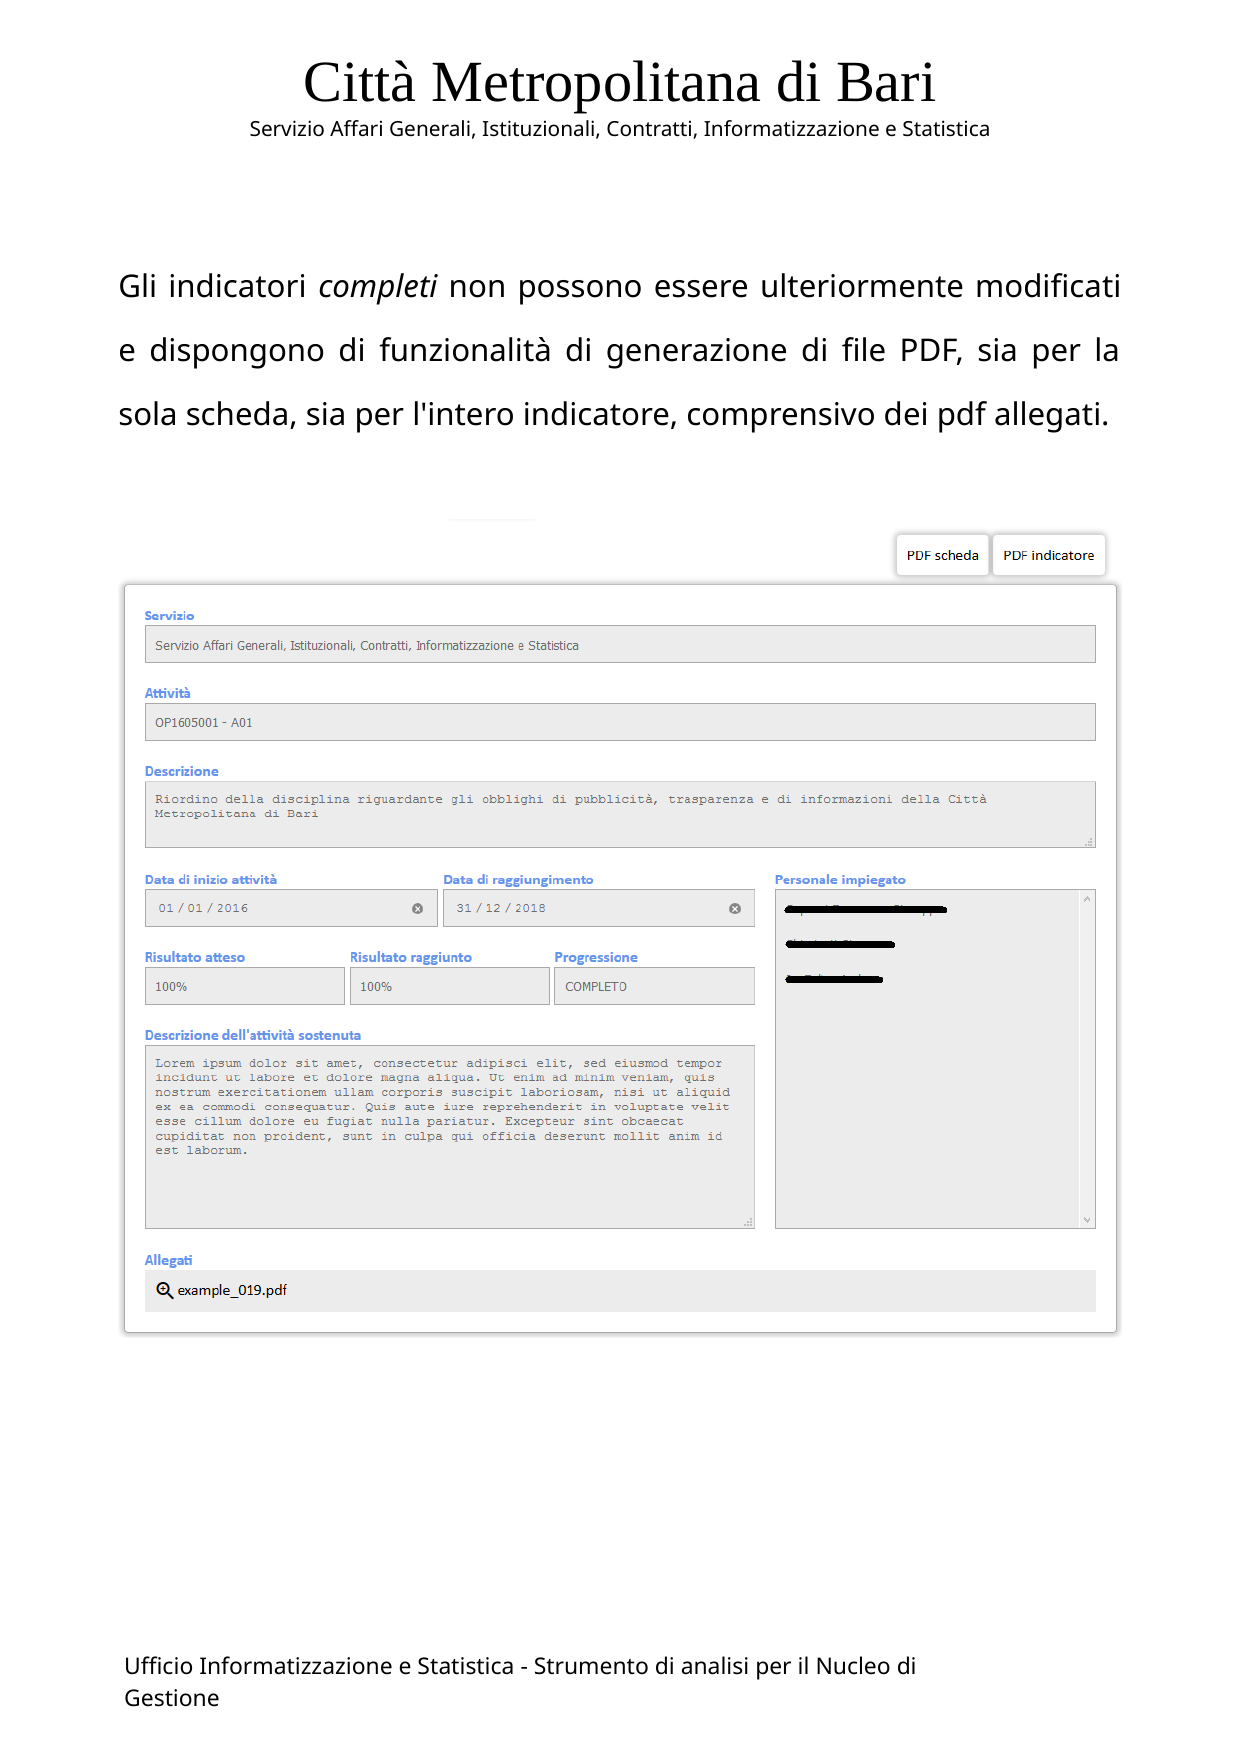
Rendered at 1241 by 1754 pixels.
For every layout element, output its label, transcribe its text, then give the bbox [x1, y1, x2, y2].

picture [118, 519, 1123, 1338]
text Gli indicatori completi non possono essere ulteriormente modificati e dispongono di funzionalità di generazione di file PDF, sia per la sola scheda, sia per l'intero indicatore, comprensivo dei pdf allegati. [118, 264, 1122, 434]
